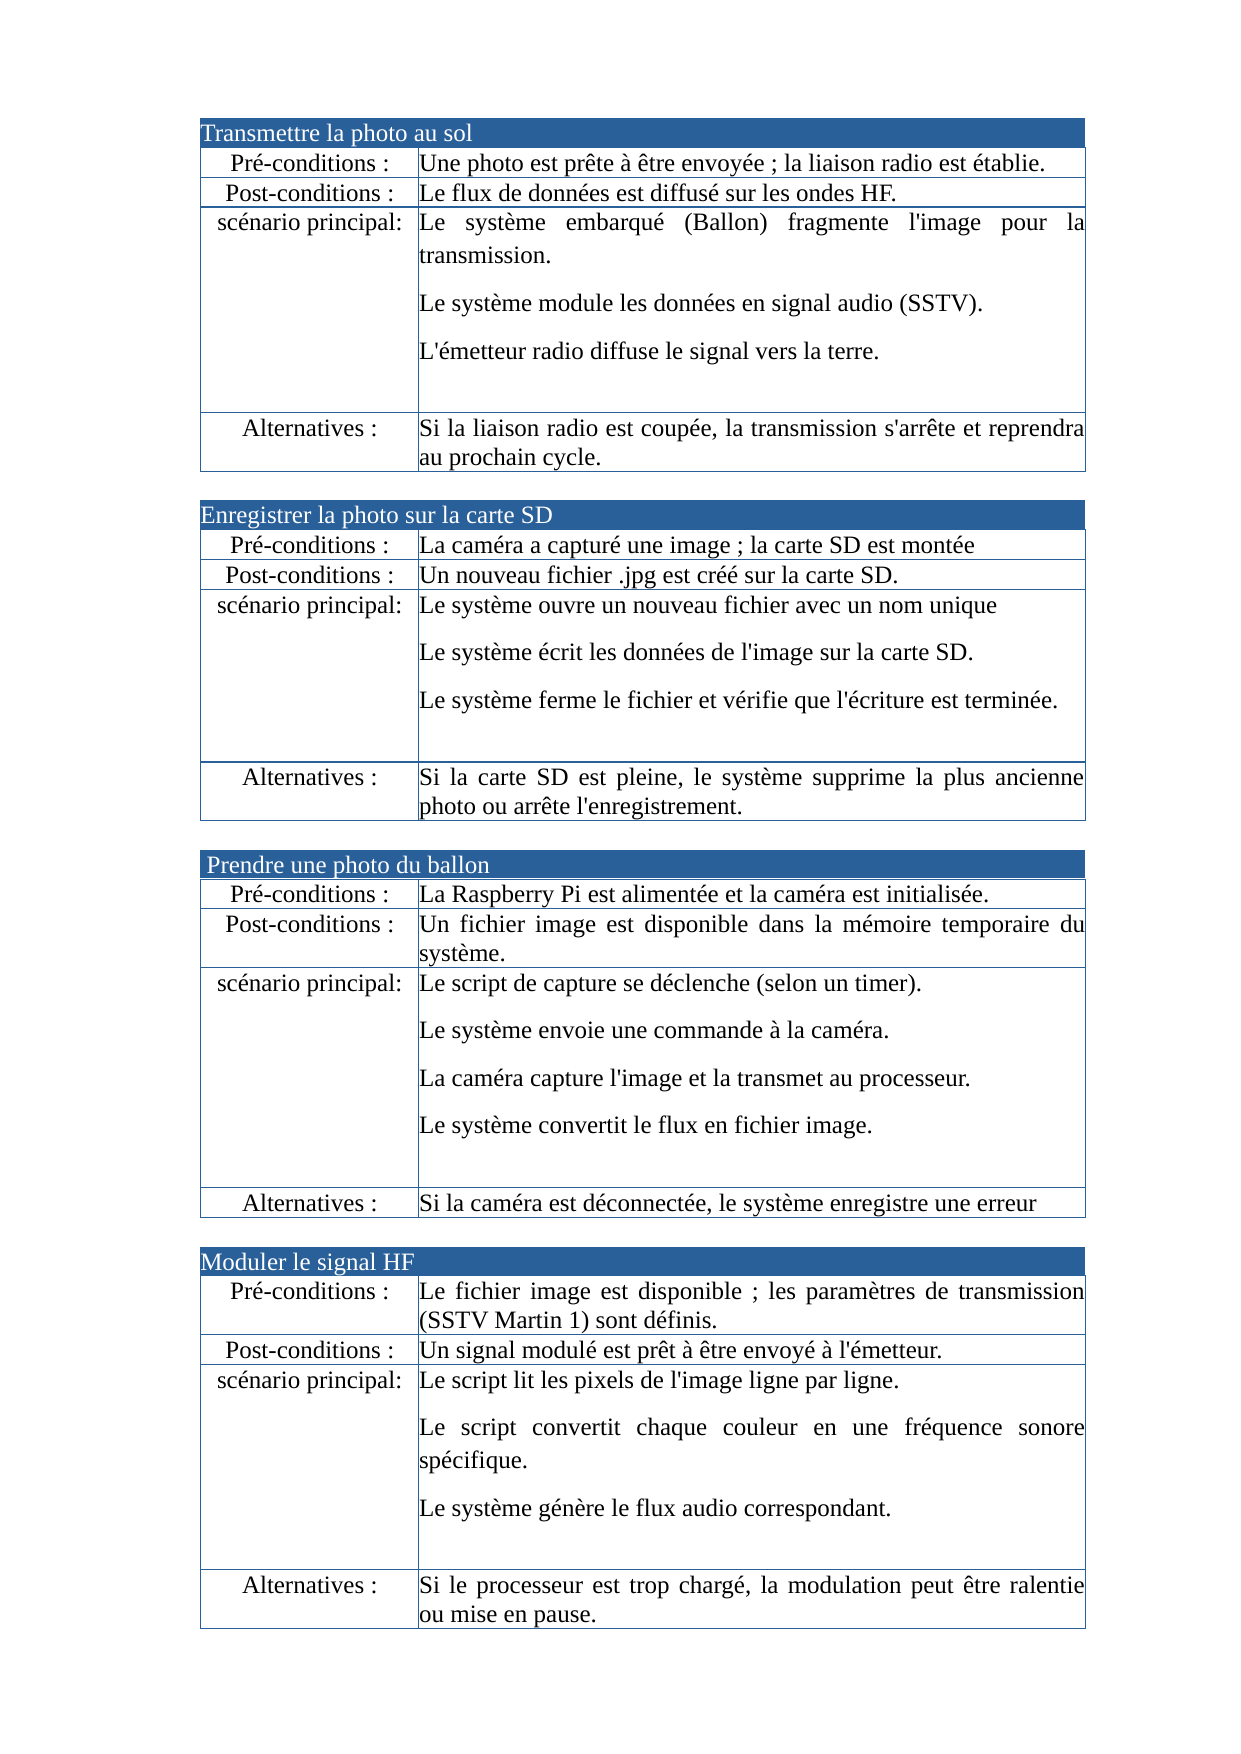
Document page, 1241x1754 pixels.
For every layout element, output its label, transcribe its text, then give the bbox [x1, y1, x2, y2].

table_cell Le flux de données est diffusé sur les ondes HF. [419, 178, 1085, 206]
table_cell Post-conditions : [201, 1335, 418, 1364]
table_header Transmettre la photo au sol [200, 118, 1085, 147]
table_header Enregistrer la photo sur la carte SD [200, 500, 1085, 529]
table_cell Un fichier image est disponible dans la mémoire temporaire du système. [419, 909, 1085, 967]
table_cell Si la liaison radio est coupée, la transmission s'arrête et reprendra au prochain cycle. [419, 413, 1085, 471]
table_cell scénario principal: [201, 968, 418, 1187]
table_cell scénario principal: [201, 1365, 418, 1569]
table_cell Une photo est prête à être envoyée ; la liaison radio est établie. [419, 148, 1085, 177]
table_cell La Raspberry Pi est alimentée et la caméra est initialisée. [419, 880, 1085, 908]
table_cell Post-conditions : [201, 178, 418, 206]
table_cell Un nouveau fichier .jpg est créé sur la carte SD. [419, 560, 1085, 589]
table_cell Alternatives : [201, 1188, 418, 1217]
table_cell Alternatives : [201, 413, 418, 471]
table_cell Post-conditions : [201, 909, 418, 967]
table_cell Pré-conditions : [201, 148, 418, 177]
table_cell Si le processeur est trop chargé, la modulation peut être ralentie ou mise en pause. [419, 1570, 1085, 1628]
table_cell Le script de capture se déclenche (selon un timer). Le système envoie une commande à la caméra. La caméra capture l'image et la transmet au processeur. Le système convertit le flux en fichier image. [419, 968, 1085, 1187]
table_cell Le système embarqué (Ballon) fragmente l'image pour la transmission. Le système module les données en signal audio (SSTV). L'émetteur radio diffuse le signal vers la terre. [419, 208, 1085, 412]
table_cell Post-conditions : [201, 560, 418, 589]
table_cell Le système ouvre un nouveau fichier avec un nom unique Le système écrit les données de l'image sur la carte SD. Le système ferme le fichier et vérifie que l'écriture est terminée. [419, 590, 1085, 761]
table_cell Le fichier image est disponible ; les paramètres de transmission (SSTV Martin 1) sont définis. [419, 1276, 1085, 1334]
table_cell Si la caméra est déconnectée, le système enregistre une erreur [419, 1188, 1085, 1217]
table_cell Le script lit les pixels de l'image ligne par ligne. Le script convertit chaque couleur en une fréquence sonore spécifique. Le système génère le flux audio correspondant. [419, 1365, 1085, 1569]
table_cell Pré-conditions : [201, 880, 418, 908]
table_cell Pré-conditions : [201, 1276, 418, 1334]
table_cell Alternatives : [201, 763, 418, 820]
table_cell La caméra a capturé une image ; la carte SD est montée [419, 530, 1085, 559]
table_cell scénario principal: [201, 208, 418, 412]
table_cell Si la carte SD est pleine, le système supprime la plus ancienne photo ou arrête l'enregistrement. [419, 763, 1085, 820]
table_cell Alternatives : [201, 1570, 418, 1628]
table_header Prendre une photo du ballon [200, 850, 1085, 878]
table_cell scénario principal: [201, 590, 418, 761]
table_cell Un signal modulé est prêt à être envoyé à l'émetteur. [419, 1335, 1085, 1364]
table_cell Pré-conditions : [201, 530, 418, 559]
table_header Moduler le signal HF [200, 1247, 1085, 1275]
